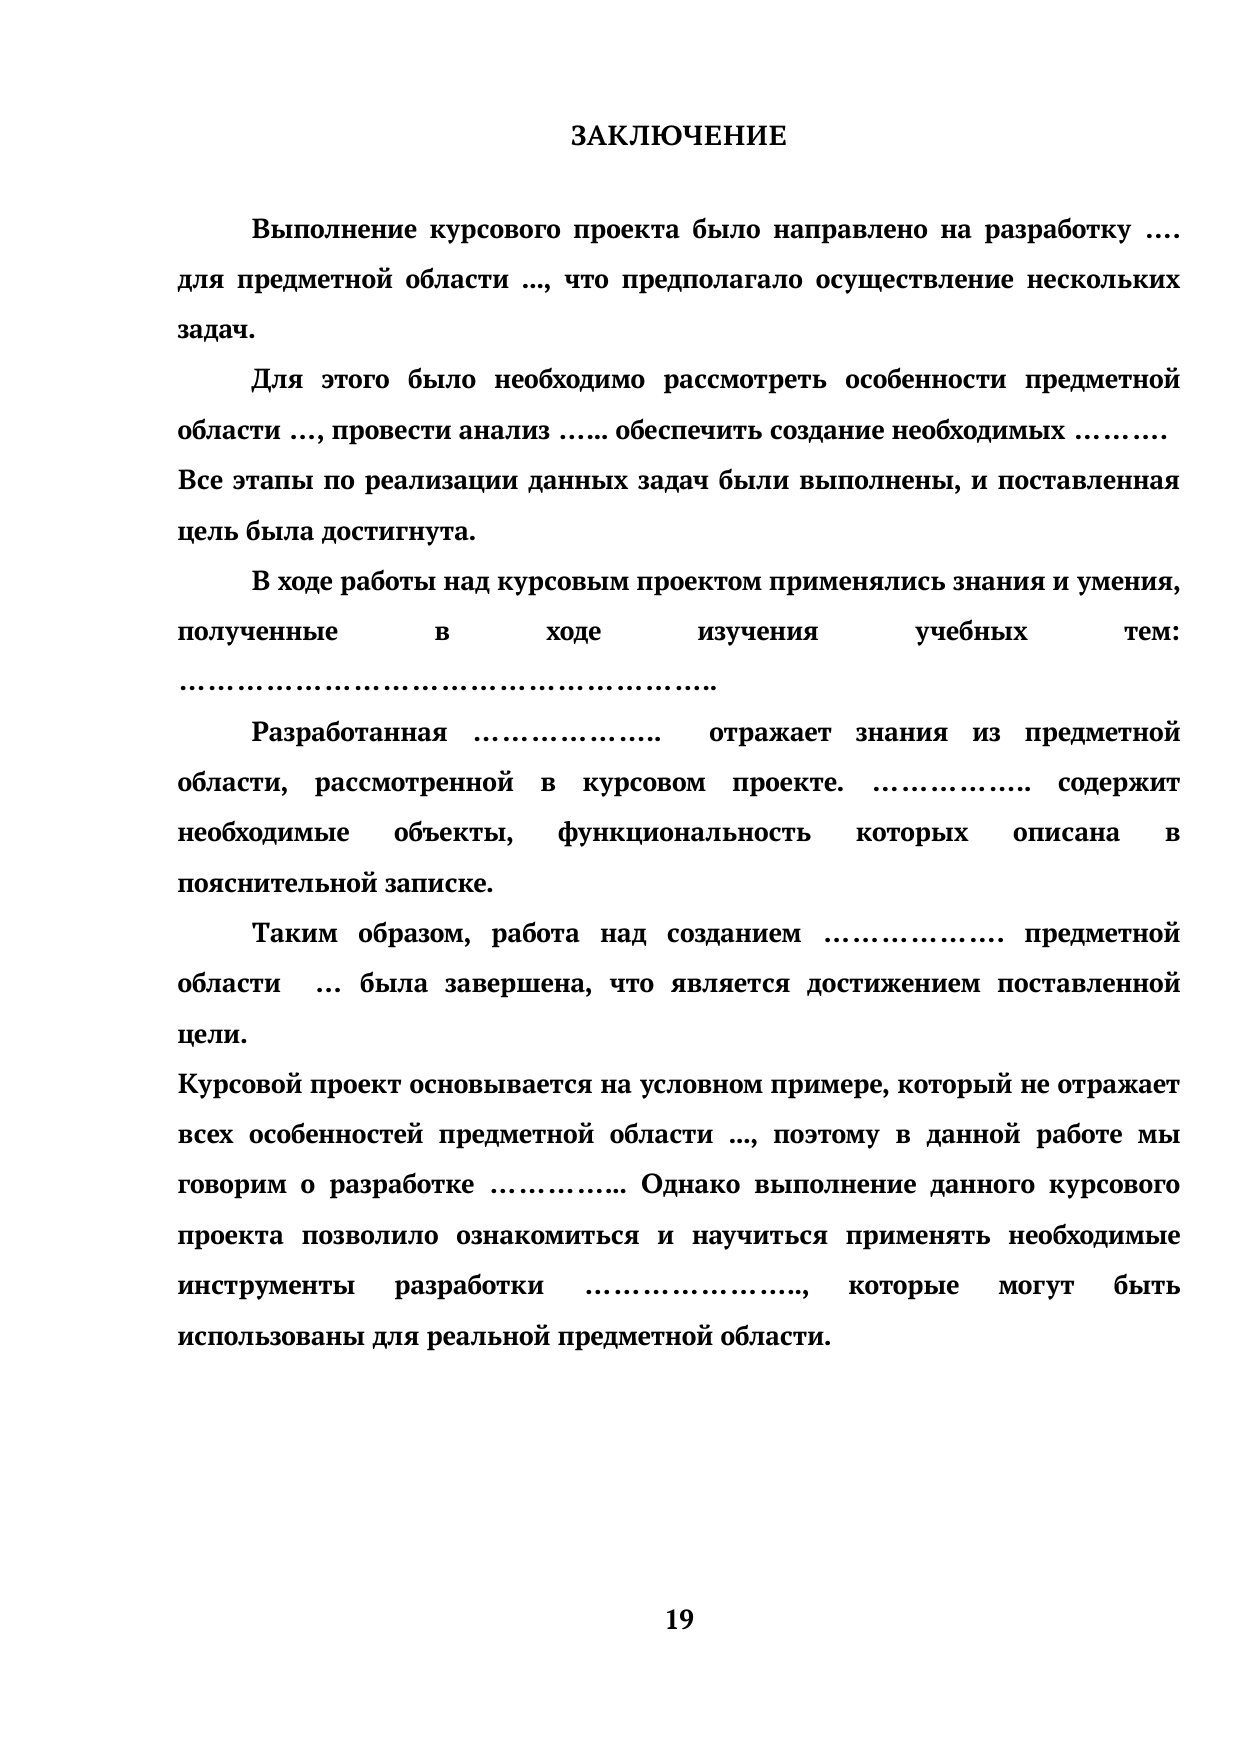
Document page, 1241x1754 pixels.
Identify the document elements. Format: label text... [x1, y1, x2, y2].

text Выполнение курсового проекта было направлено на разработку …. для предметной области ..., что предполагало осуществление нескольких задач. [177, 211, 1181, 345]
text Разработанная ……………….. отражает знания из предметной области, рассмотренной в курсовом проекте. …………….. содержит необходимые объекты, функциональность которых описана в пояснительной записке. [177, 714, 1181, 898]
subtitle ЗАКЛЮЧЕНИЕ [177, 118, 1181, 152]
text Для этого было необходимо рассмотреть особенности предметной области …, провести анализ …... обеспечить создание необходимых ………. [177, 362, 1181, 446]
text В ходе работы над курсовым проектом применялись знания и умения, полученные в ходе изучения учебных тем: ……………………………………………….. [177, 563, 1181, 697]
text Все этапы по реализации данных задач были выполнены, и поставленная цель была достигнута. [177, 462, 1181, 546]
text Таким образом, работа над созданием ………………. предметной области … была завершена, что является достижением поставленной цели. [177, 915, 1181, 1049]
text Курсовой проект основывается на условном примере, который не отражает всех особенностей предметной области ..., поэтому в данной работе мы говорим о разработке …………... Однако выполнение данного курсового проекта позволило ознакомиться и научиться применять необходимые инструменты разработки ………………….., которые могут быть использованы для реальной предметной области. [177, 1066, 1181, 1351]
